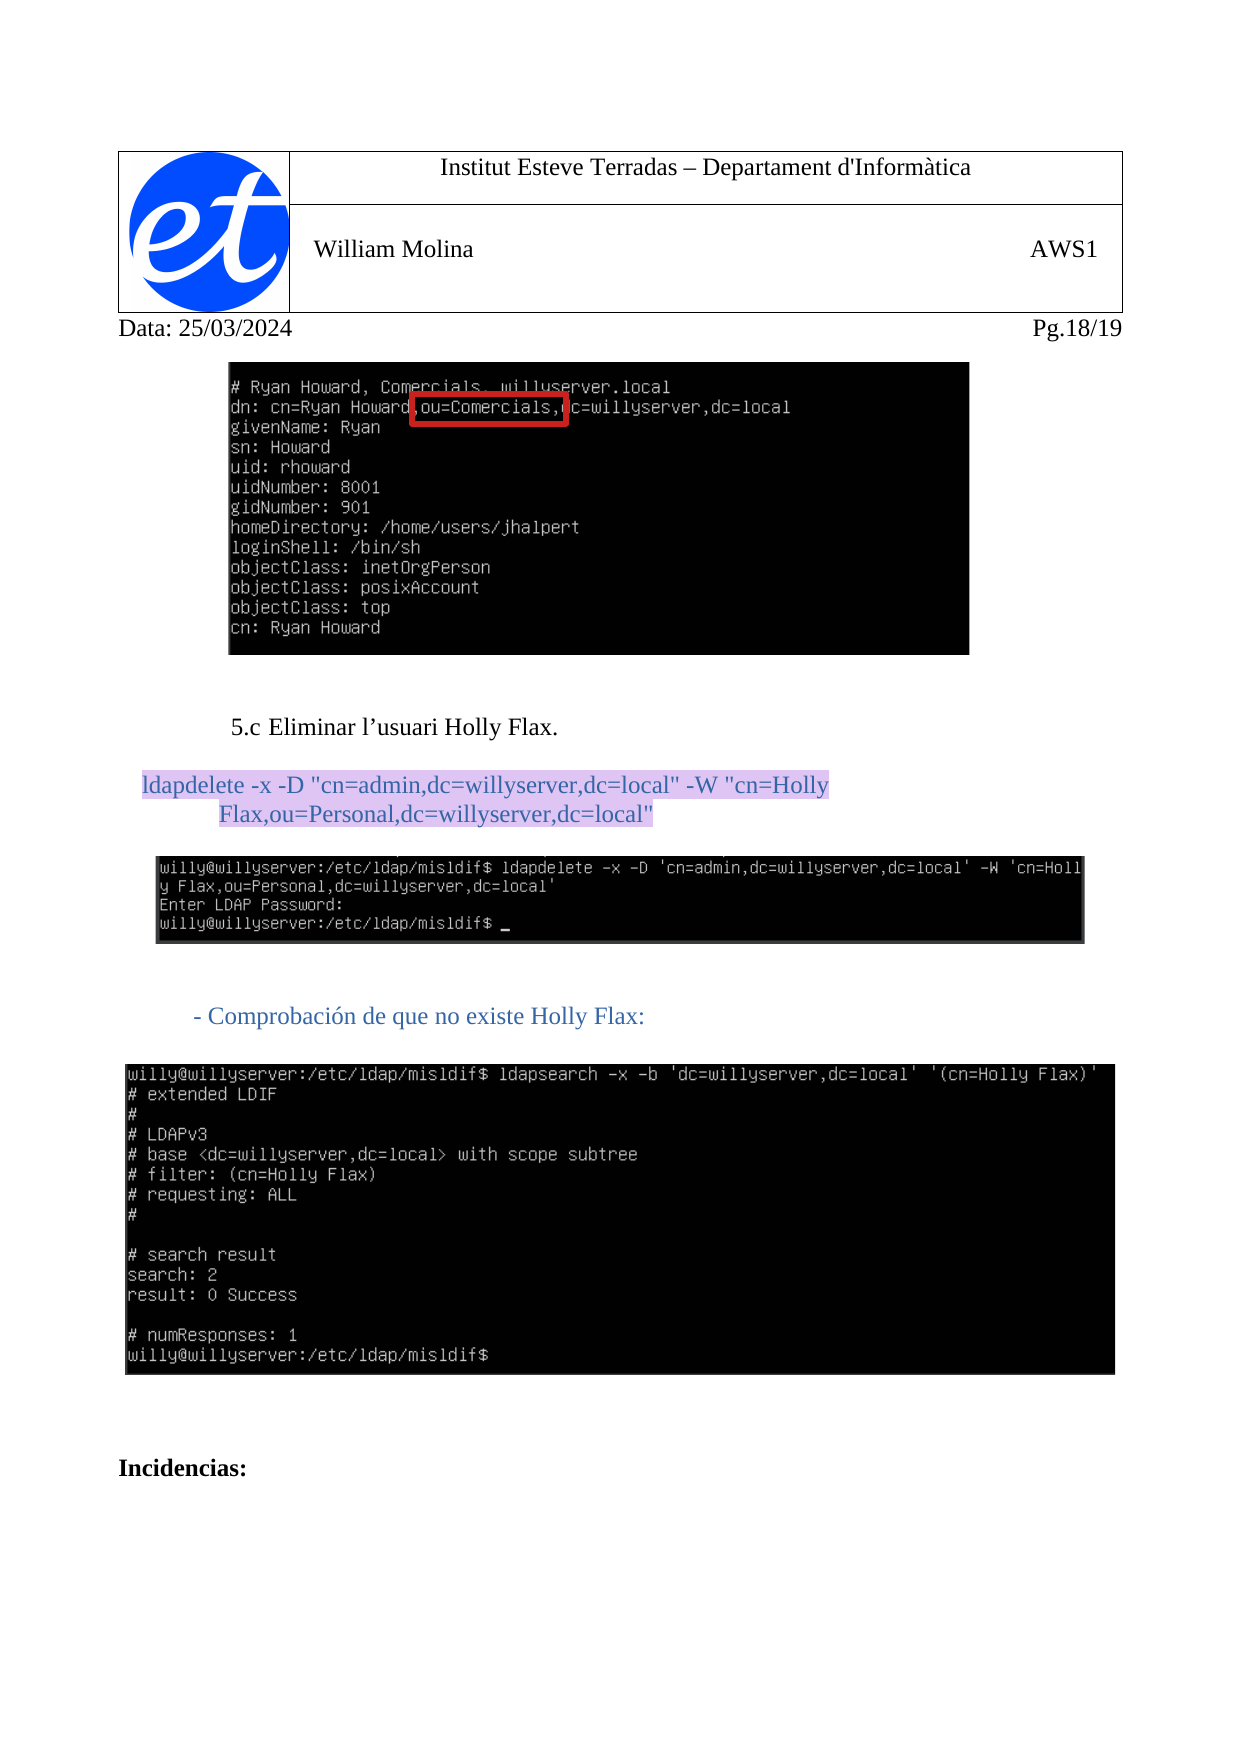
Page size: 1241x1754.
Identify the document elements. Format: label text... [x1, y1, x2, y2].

picture [125, 1064, 1116, 1375]
text ldapdelete -x -D "cn=admin,dc=willyserver,dc=local" -W "cn=Holly Flax,ou=Personal,dc=willyserver,dc=local" [142, 770, 1122, 827]
picture [129, 152, 289, 312]
picture [228, 362, 970, 655]
picture [155, 856, 1085, 944]
text Incidencias: [118, 1453, 1122, 1481]
text - Comprobación de que no existe Holly Flax: [193, 1001, 1122, 1030]
list Eliminar l’usuari Holly Flax. [231, 712, 1122, 741]
